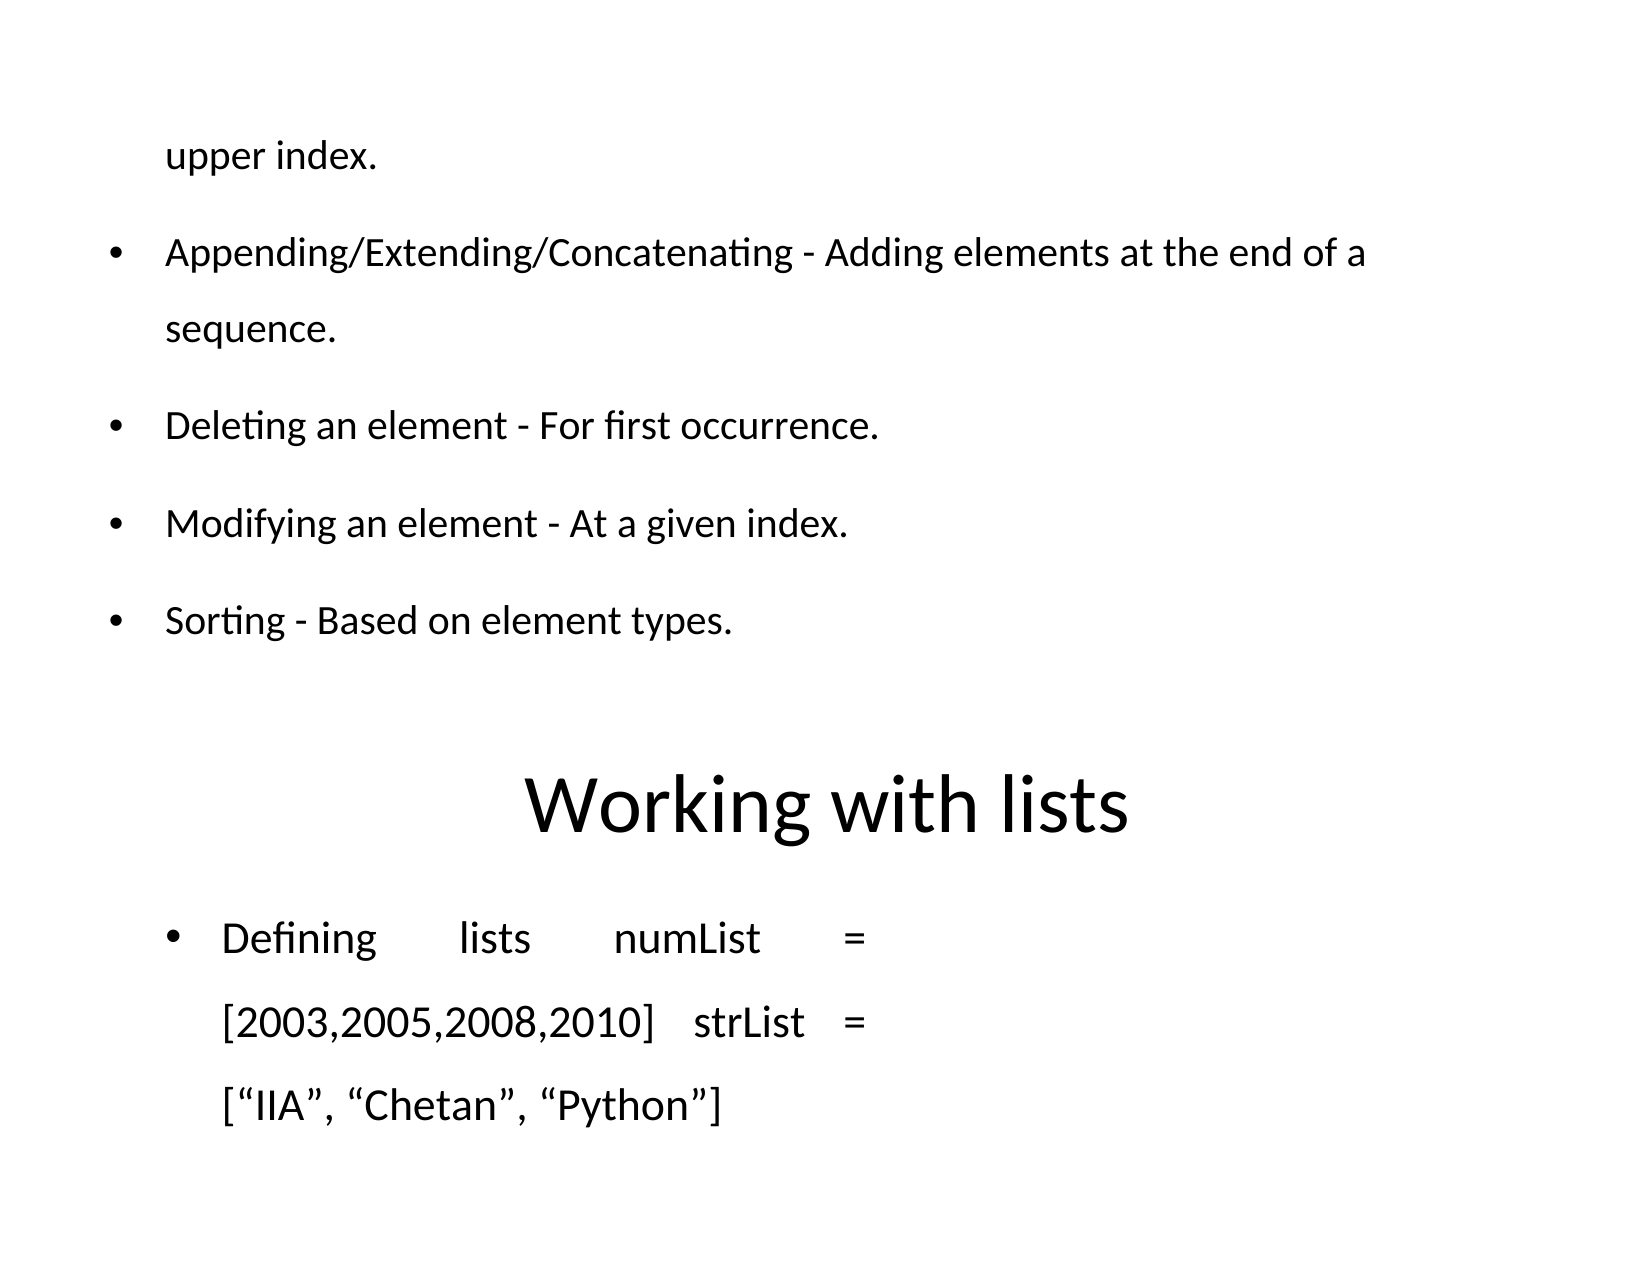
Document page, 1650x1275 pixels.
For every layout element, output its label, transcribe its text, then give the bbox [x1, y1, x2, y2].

table_header Working with lists [221, 731, 1575, 888]
table_cell • [75, 888, 221, 1166]
table_cell Defining lists numList = [2003,2005,2008,2010] strList = [“IIA”, “Chetan”, “Python”] [221, 888, 1575, 1166]
table_header Operator Overloading Python supports operator overloading. Indexing - Getting an element with the help of an integer index. Slicing - Getting a sub-sequence by using a special syntax of lower and upper index. Appending/Extending/Concatenating - Adding elements at the end of a sequence. Deleting an element - For first occurrence. Modifying an element - At a given index. Sorting - Based on element types. [75, 59, 1575, 668]
table_header [75, 731, 221, 888]
